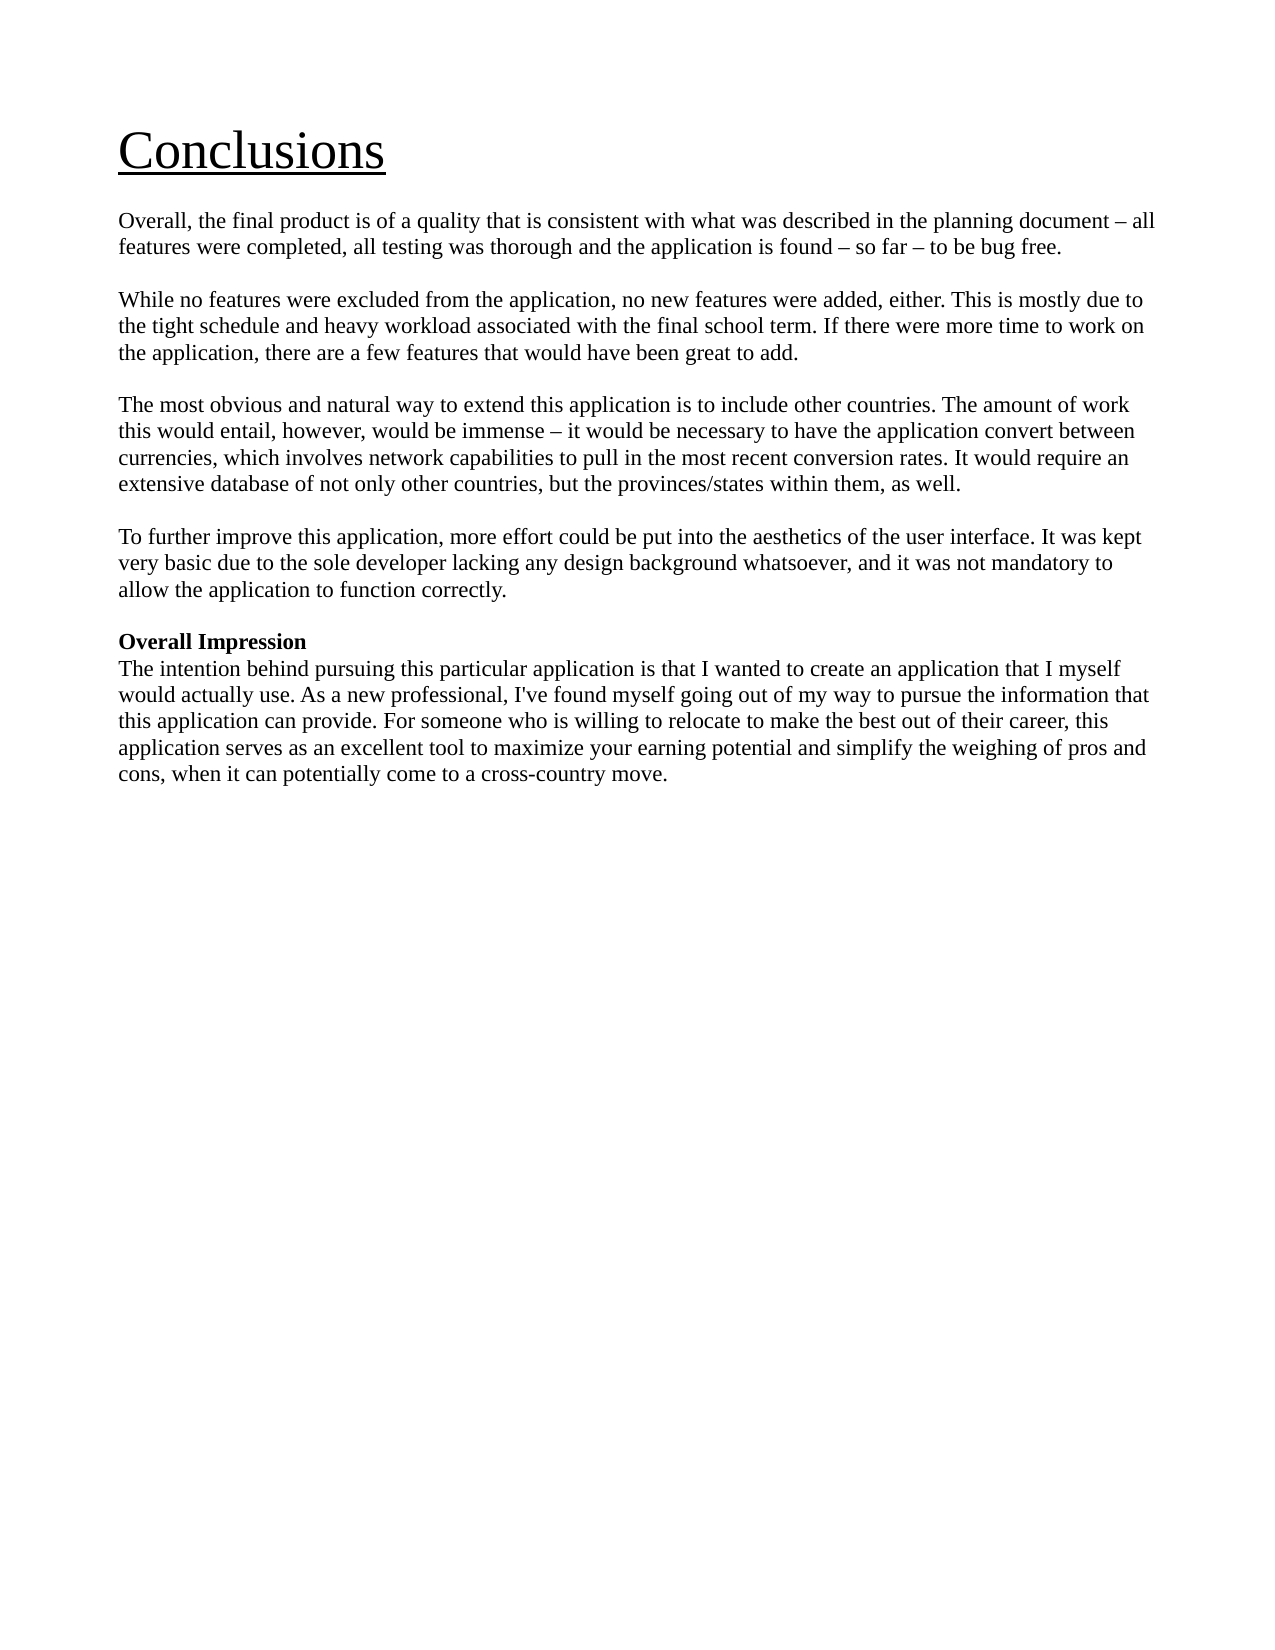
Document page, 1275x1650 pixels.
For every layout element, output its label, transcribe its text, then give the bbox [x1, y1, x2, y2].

text Overall, the final product is of a quality that is consistent with what was described in the planning document – all features were completed, all testing was thorough and the application is found – so far – to be bug free. [118, 207, 1157, 259]
text While no features were excluded from the application, no new features were added, either. This is mostly due to the tight schedule and heavy workload associated with the final school term. If there were more time to work on the application, there are a few features that would have been great to add. [118, 286, 1157, 365]
text Conclusions [118, 118, 1157, 180]
text The intention behind pursuing this particular application is that I wanted to create an application that I myself would actually use. As a new professional, I've found myself going out of my way to pursue the information that this application can provide. For someone who is willing to relocate to make the best out of their career, this application serves as an excellent tool to maximize your earning potential and simplify the weighing of pros and cons, when it can potentially come to a cross-country move. [118, 655, 1157, 787]
text The most obvious and natural way to extend this application is to include other countries. The amount of work this would entail, however, would be immense – it would be necessary to have the application convert between currencies, which involves network capabilities to pull in the most recent conversion rates. It would require an extensive database of not only other countries, but the provinces/states within them, as well. [118, 391, 1157, 497]
text Overall Impression [118, 628, 1157, 655]
text To further improve this application, more effort could be put into the aesthetics of the user interface. It was kept very basic due to the sole developer lacking any design background whatsoever, and it was not mandatory to allow the application to function correctly. [118, 523, 1157, 602]
